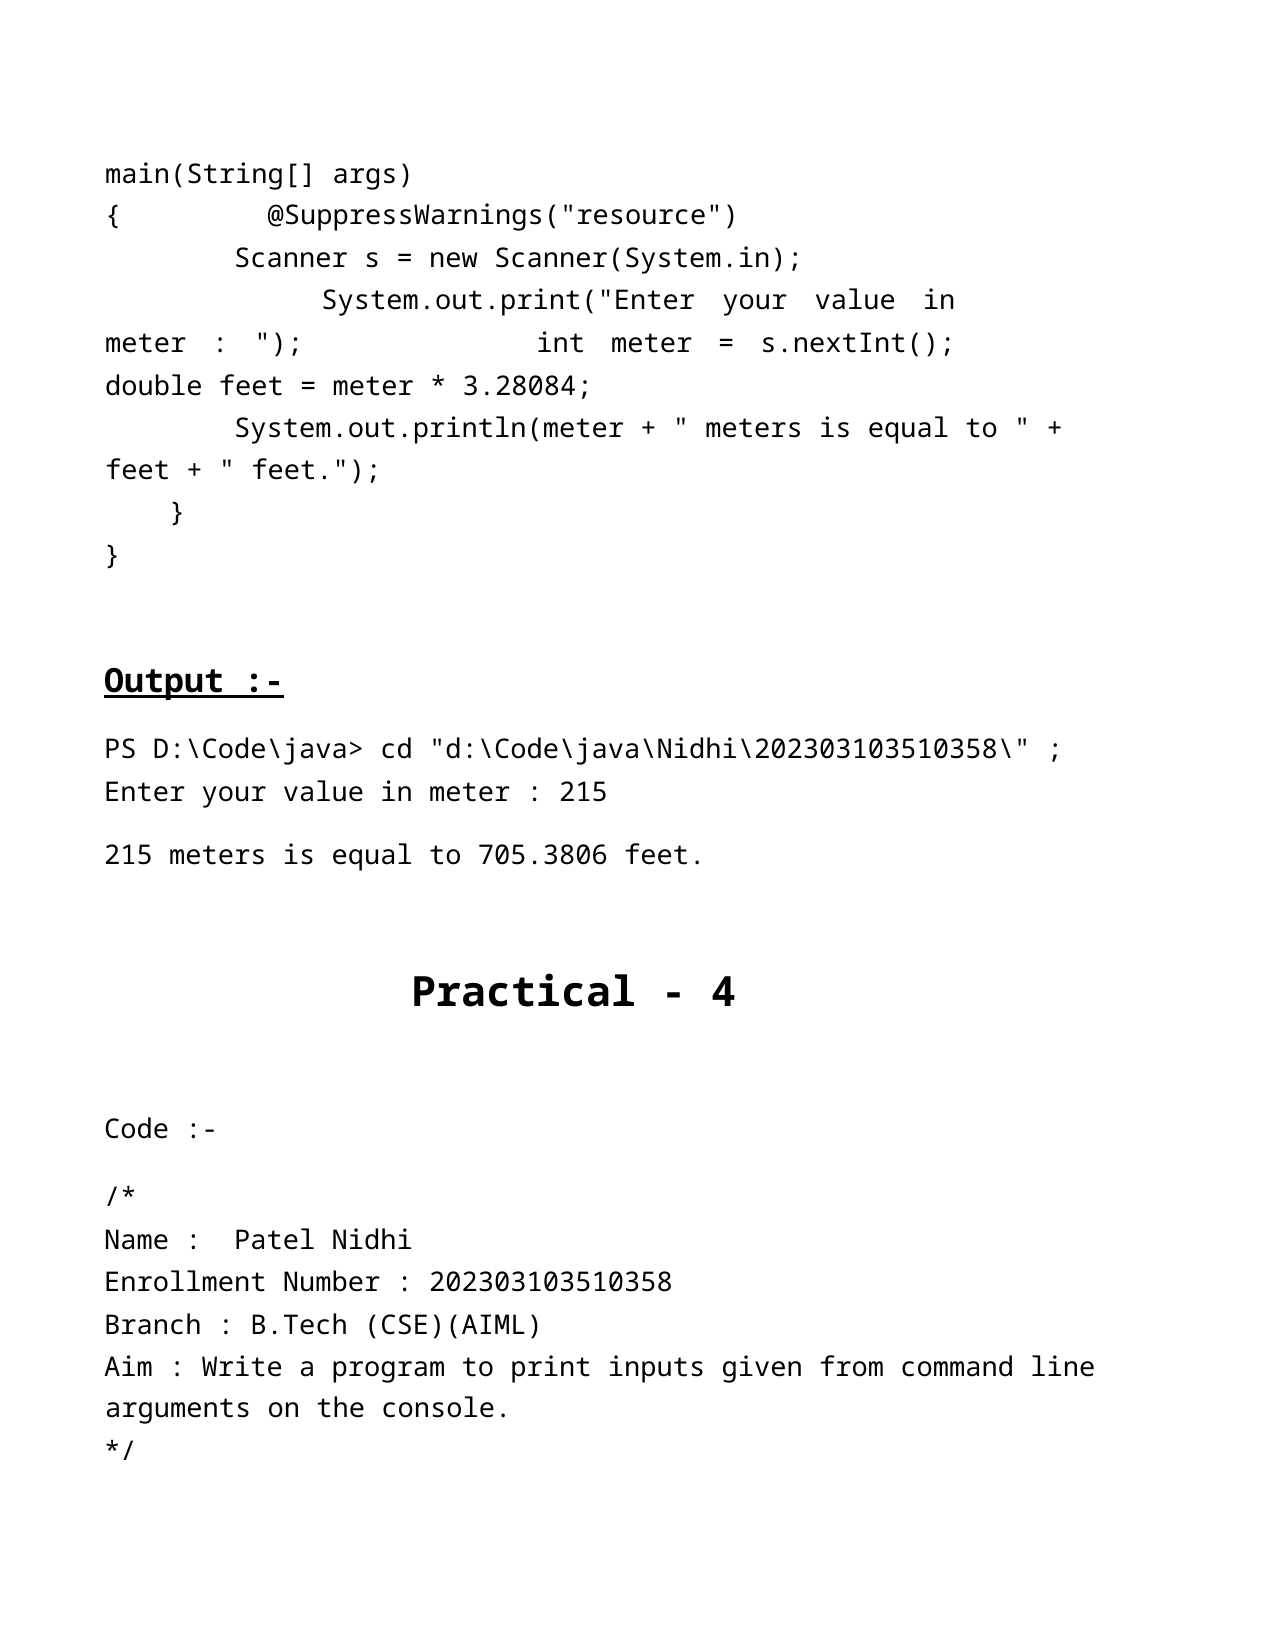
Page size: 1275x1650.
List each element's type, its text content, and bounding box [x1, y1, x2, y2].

text Aim : Write a program to print inputs given from command line arguments on the console. [104, 1348, 1117, 1426]
text Branch : B.Tech (CSE)(AIML) [104, 1305, 1117, 1342]
text } [104, 535, 1117, 572]
text Name : Patel Nidhi [104, 1220, 1117, 1257]
text */ [104, 1431, 150, 1468]
text Enter your value in meter : 215 [104, 772, 1117, 809]
text } [104, 493, 1117, 529]
text /* [104, 1178, 1117, 1214]
text System.out.print("Enter your value in meter : "); int meter = s.nextInt(); double feet = meter * 3.28084; [104, 281, 956, 403]
text Practical - 4 [106, 962, 982, 1018]
text main(String[] args) { @SuppressWarnings("resource") [104, 154, 760, 233]
text Scanner s = new Scanner(System.in); [104, 238, 1117, 275]
text PS D:\Code\java> cd "d:\Code\java\Nidhi\202303103510358\" ; [104, 730, 1117, 767]
text Code :- [104, 1109, 1117, 1146]
text 215 meters is equal to 705.3806 feet. [104, 835, 1117, 872]
text Output :- [104, 657, 1117, 703]
text System.out.println(meter + " meters is equal to " + feet + " feet."); [104, 409, 1117, 487]
text Enrollment Number : 202303103510358 [104, 1263, 1117, 1299]
